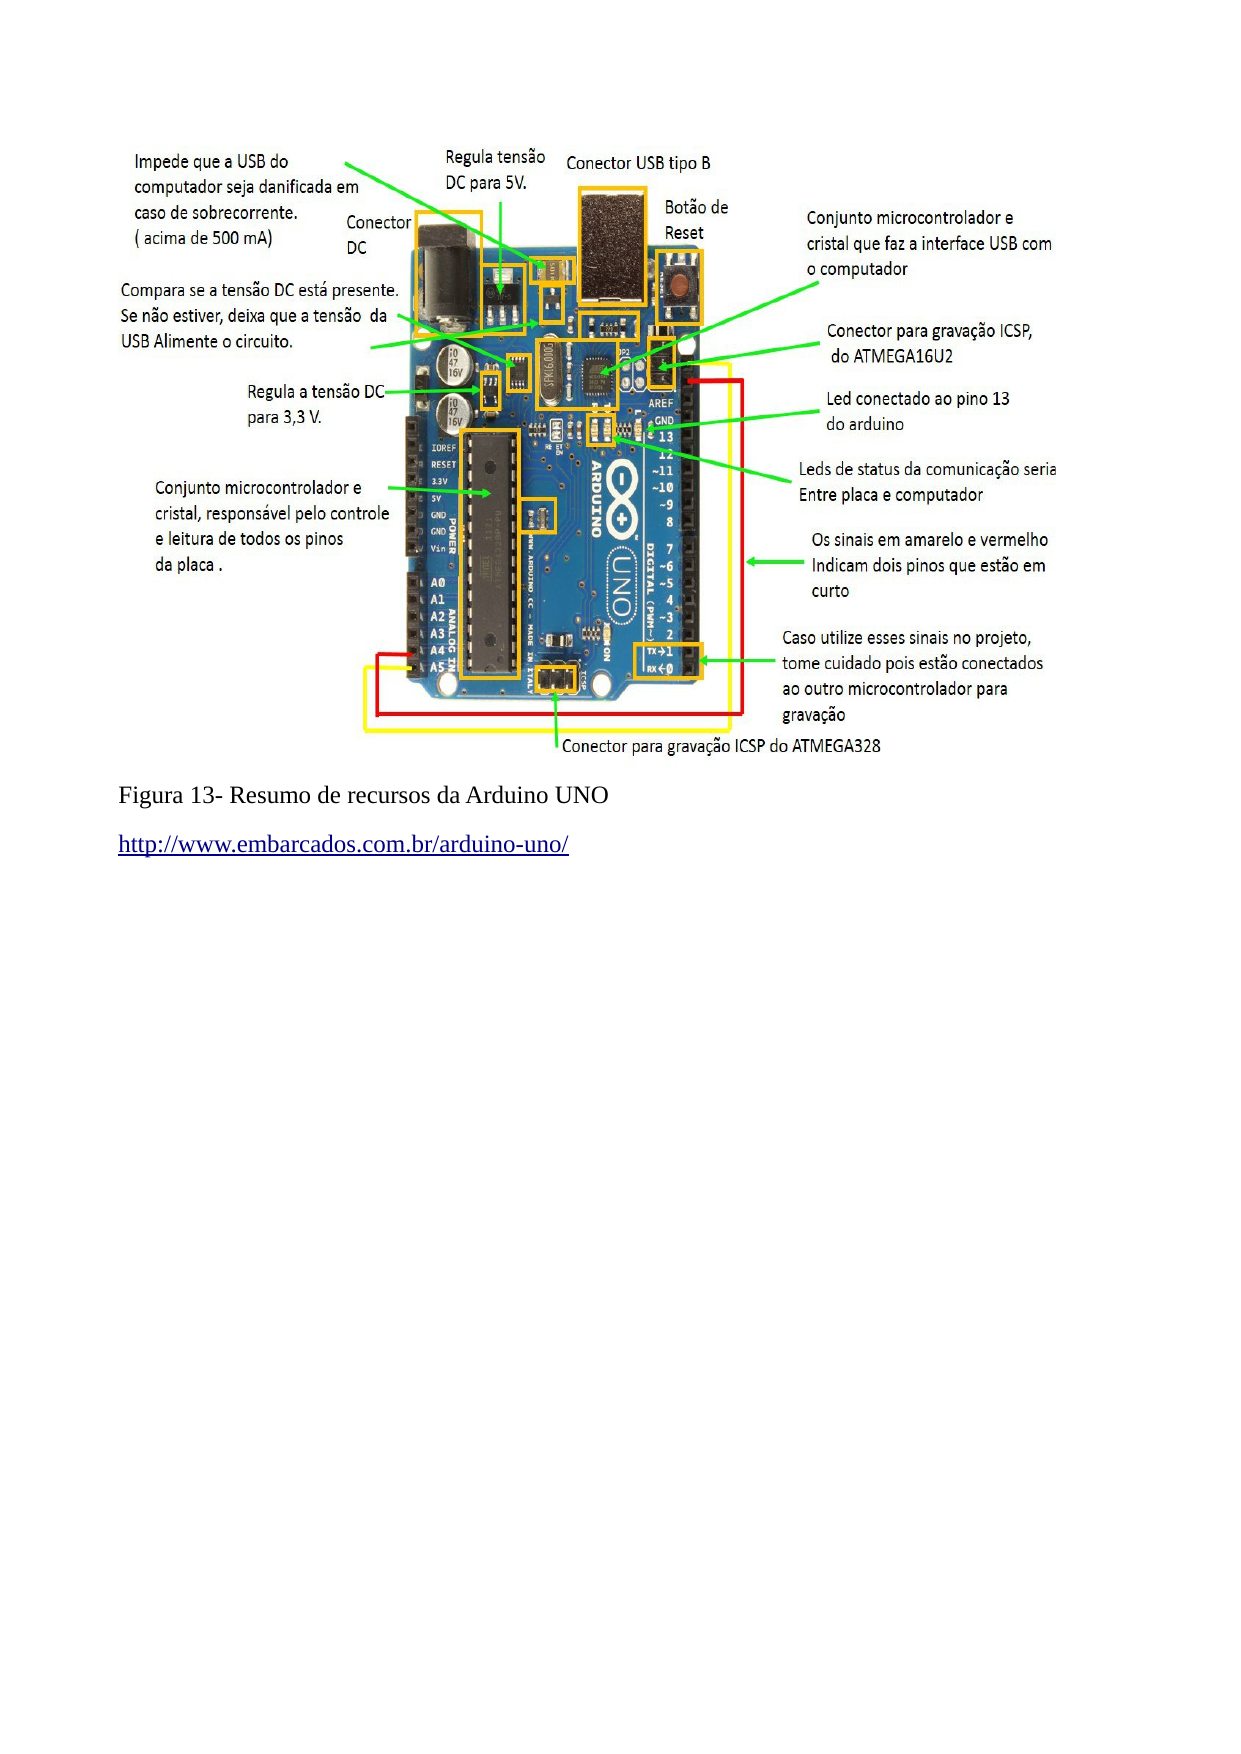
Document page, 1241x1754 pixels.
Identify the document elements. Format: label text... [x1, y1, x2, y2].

text Figura 13- Resumo de recursos da Arduino UNO [118, 780, 1122, 809]
picture [118, 146, 1056, 781]
text http://www.embarcados.com.br/arduino-uno/ [118, 829, 1122, 858]
